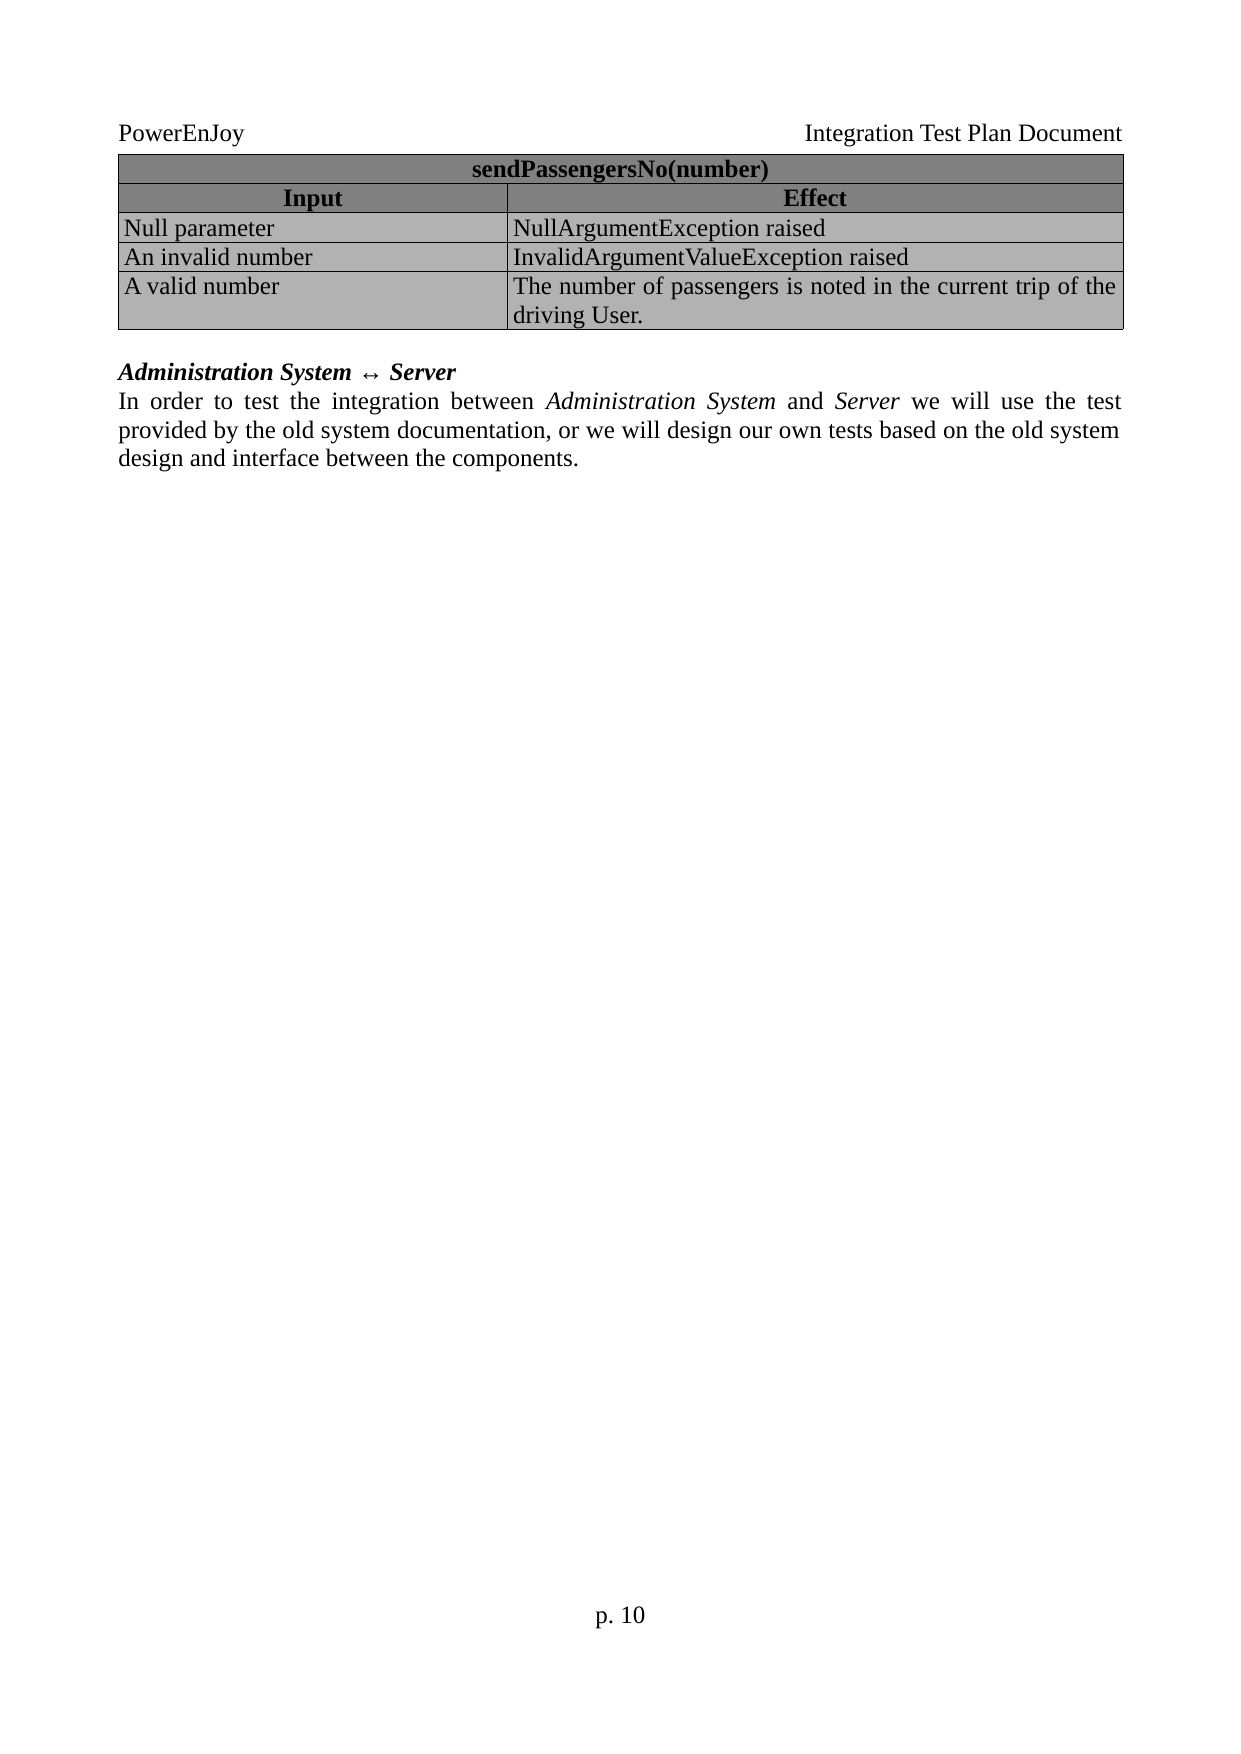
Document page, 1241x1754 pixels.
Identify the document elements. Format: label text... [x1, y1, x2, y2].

text In order to test the integration between Administration System and Server we will use the test provided by the old system documentation, or we will design our own tests based on the old system design and interface between the components. [118, 386, 1122, 472]
table_cell The number of passengers is noted in the current trip of the driving User. [508, 272, 1123, 329]
table_cell Input [119, 184, 507, 212]
table_header sendPassengersNo(number) [119, 155, 1123, 183]
table_cell NullArgumentException raised [508, 213, 1123, 241]
text Administration System ↔ Server [118, 357, 1122, 386]
table_cell Effect [508, 184, 1123, 212]
table_cell An invalid number [119, 243, 507, 271]
table_cell InvalidArgumentValueException raised [508, 243, 1123, 271]
table_cell Null parameter [119, 213, 507, 241]
table_cell A valid number [119, 272, 507, 329]
